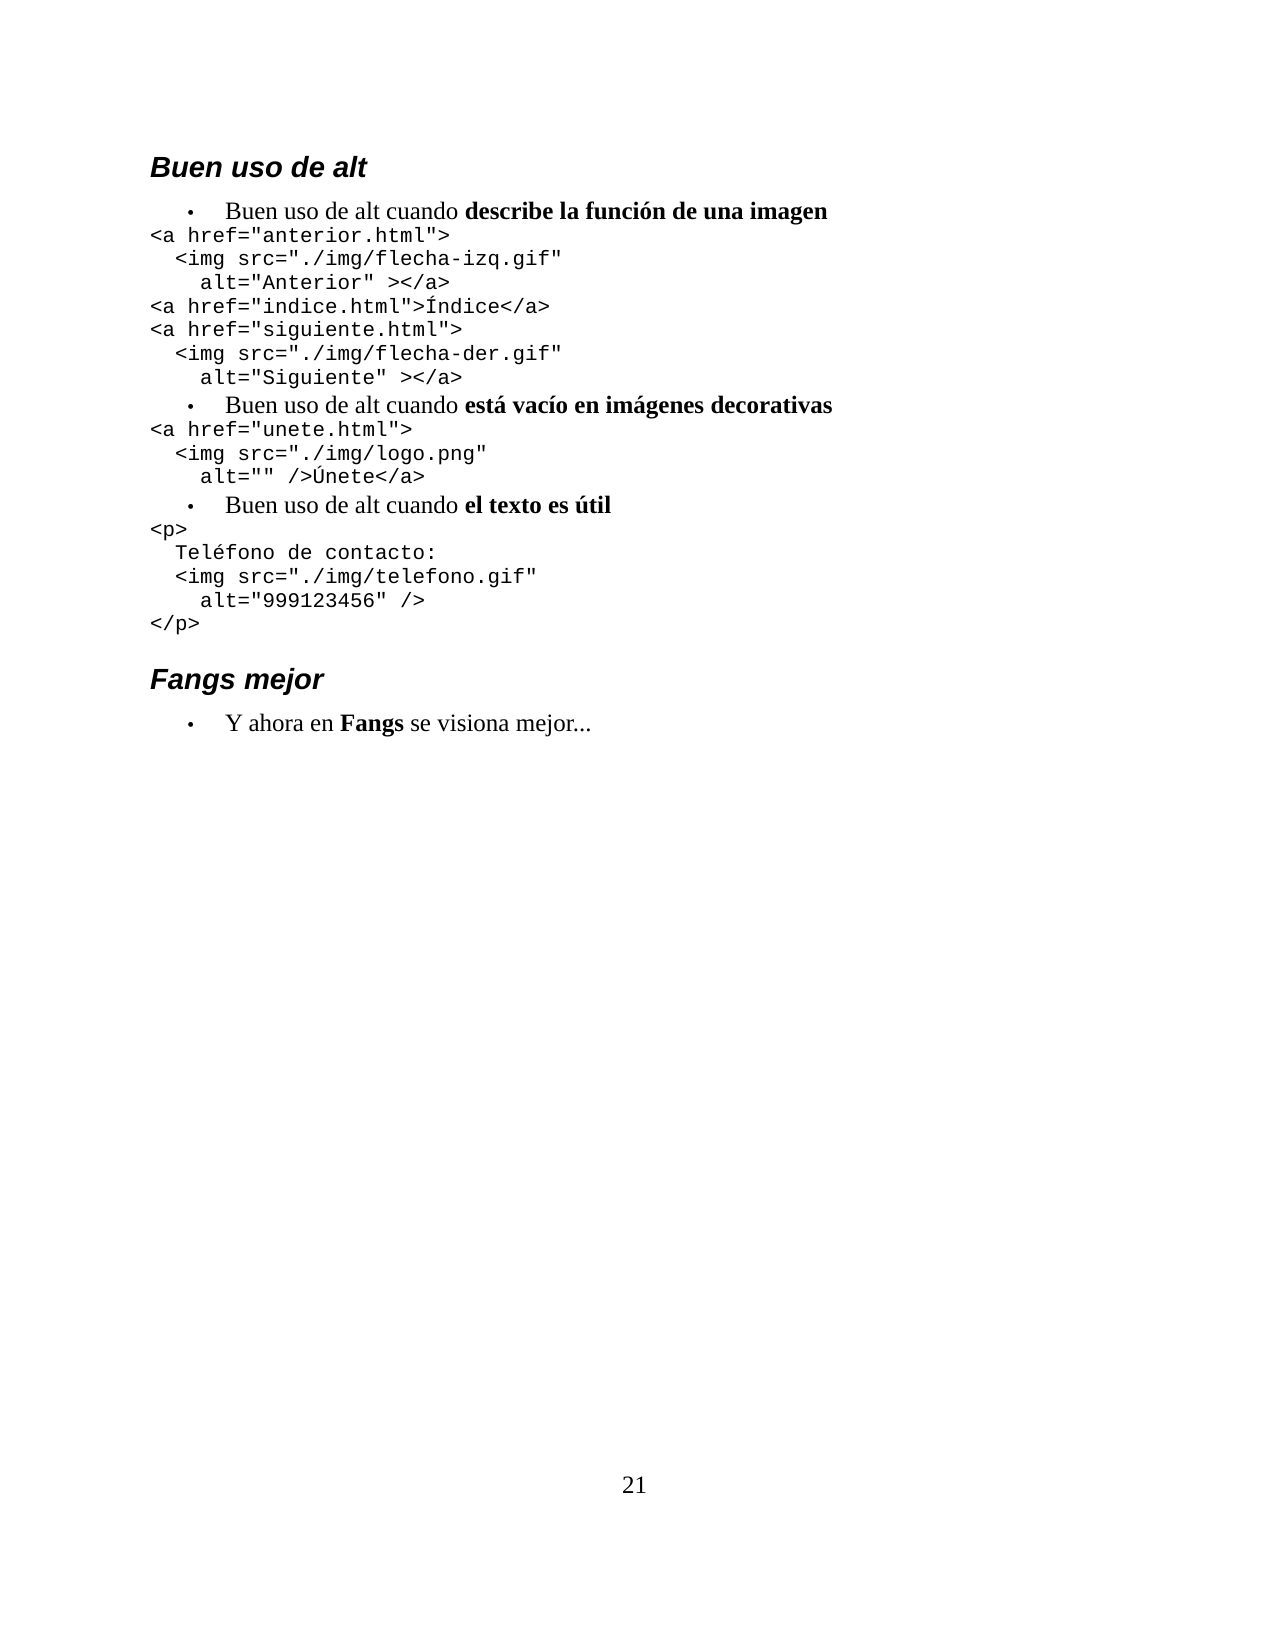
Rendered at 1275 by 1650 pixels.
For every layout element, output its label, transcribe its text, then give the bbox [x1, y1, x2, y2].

text <img src="./img/flecha-der.gif" [150, 343, 1125, 367]
text <p> [150, 519, 1125, 542]
text alt="Siguiente" ></a> [150, 367, 1125, 390]
text <a href="siguiente.html"> [150, 319, 1125, 343]
list Buen uso de alt cuando describe la función de una imagen [187, 196, 1125, 225]
text <a href="anterior.html"> [150, 225, 1125, 248]
subtitle Buen uso de alt [150, 150, 1125, 183]
text Teléfono de contacto: [150, 542, 1125, 566]
list Buen uso de alt cuando el texto es útil [187, 490, 1125, 519]
text alt="Anterior" ></a> [150, 272, 1125, 296]
text <img src="./img/flecha-izq.gif" [150, 248, 1125, 272]
text alt="" />Únete</a> [150, 466, 1125, 490]
list Y ahora en Fangs se visiona mejor... [187, 708, 1125, 737]
text <a href="unete.html"> [150, 419, 1125, 443]
text <img src="./img/logo.png" [150, 443, 1125, 466]
list Buen uso de alt cuando está vacío en imágenes decorativas [187, 390, 1125, 419]
text <img src="./img/telefono.gif" [150, 566, 1125, 590]
text alt="999123456" /> [150, 590, 1125, 613]
text </p> [150, 613, 1125, 637]
subtitle Fangs mejor [150, 662, 1125, 696]
text <a href="indice.html">Índice</a> [150, 296, 1125, 319]
